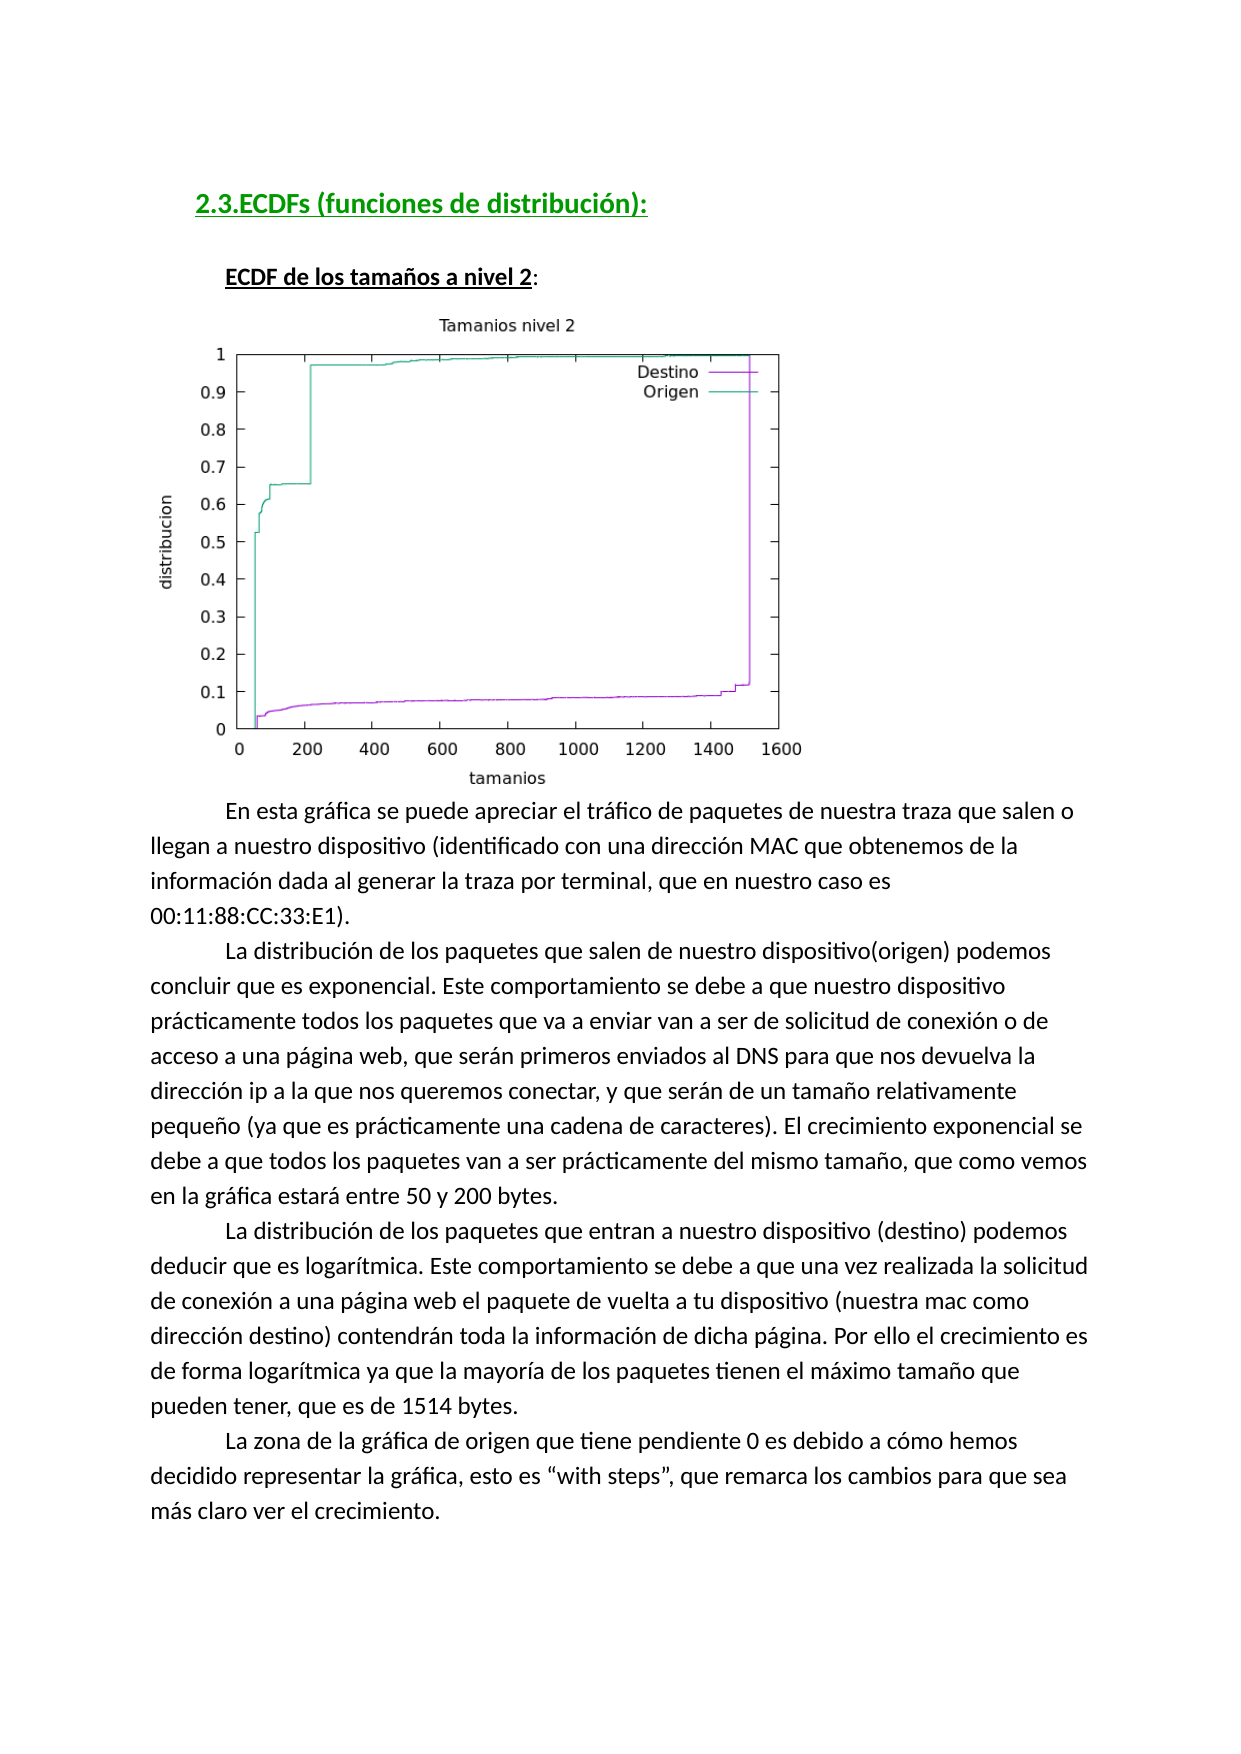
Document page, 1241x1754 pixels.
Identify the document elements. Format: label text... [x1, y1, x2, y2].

text La distribución de los paquetes que entran a nuestro dispositivo (destino) podemos deducir que es logarítmica. Este comportamiento se debe a que una vez realizada la solicitud de conexión a una página web el paquete de vuelta a tu dispositivo (nuestra mac como dirección destino) contendrán toda la información de dicha página. Por ello el crecimiento es de forma logarítmica ya que la mayoría de los paquetes tienen el máximo tamaño que pueden tener, que es de 1514 bytes. [150, 1215, 1095, 1421]
subtitle ECDF de los tamaños a nivel 2: [225, 261, 1101, 292]
text En esta gráfica se puede apreciar el tráfico de paquetes de nuestra traza que salen o llegan a nuestro dispositivo (identificado con una dirección MAC que obtenemos de la información dada al generar la traza por terminal, que en nuestro caso es 00:11:88:CC:33:E1). [150, 323, 1082, 931]
picture [159, 319, 802, 784]
subtitle 2.3.ECDFs (funciones de distribución): [150, 185, 1101, 221]
text La distribución de los paquetes que salen de nuestro dispositivo(origen) podemos concluir que es exponencial. Este comportamiento se debe a que nuestro dispositivo prácticamente todos los paquetes que va a enviar van a ser de solicitud de conexión o de acceso a una página web, que serán primeros enviados al DNS para que nos devuelva la dirección ip a la que nos queremos conectar, y que serán de un tamaño relativamente pequeño (ya que es prácticamente una cadena de caracteres). El crecimiento exponencial se debe a que todos los paquetes van a ser prácticamente del mismo tamaño, que como vemos en la gráfica estará entre 50 y 200 bytes. [150, 935, 1094, 1211]
text La zona de la gráfica de origen que tiene pendiente 0 es debido a cómo hemos decidido representar la gráfica, esto es “with steps”, que remarca los cambios para que sea más claro ver el crecimiento. [150, 1425, 1078, 1526]
